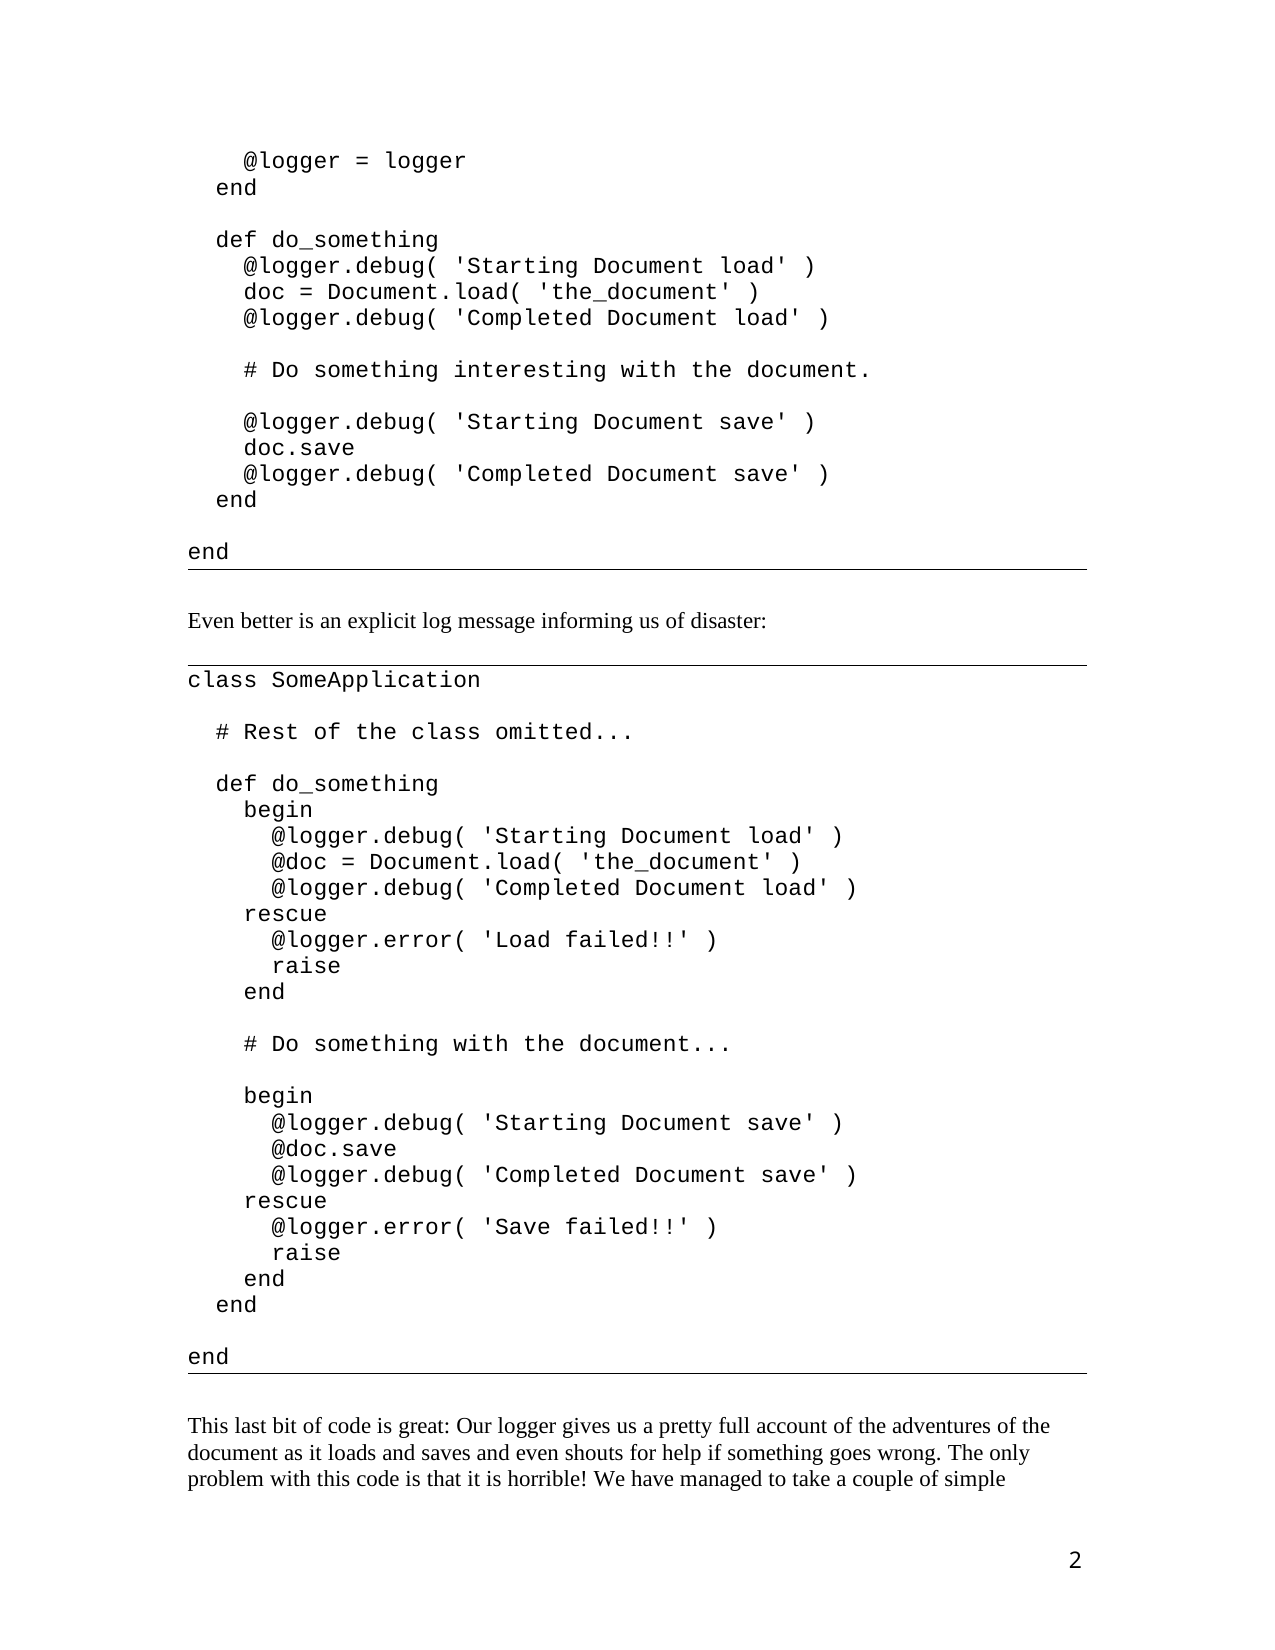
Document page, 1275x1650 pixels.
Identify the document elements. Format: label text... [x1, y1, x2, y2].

text rescue [187, 1189, 1087, 1215]
text @logger.error( 'Save failed!!' ) [187, 1215, 1087, 1241]
text def do_something [187, 228, 1087, 254]
text end [187, 1345, 1087, 1374]
text @doc.save [187, 1137, 1087, 1163]
text end [187, 541, 1087, 570]
text @logger.debug( 'Starting Document load' ) [187, 254, 1087, 280]
text @logger.error( 'Load failed!!' ) [187, 929, 1087, 955]
text @logger.debug( 'Completed Document save' ) [187, 462, 1087, 488]
text This last bit of code is great: Our logger gives us a pretty full account of the adventures of the document as it loads and saves and even shouts for help if something goes wrong. The only problem with this code is that it is horrible! We have managed to take a couple of simple [187, 1412, 1087, 1492]
text raise [187, 955, 1087, 981]
text end [187, 1293, 1087, 1319]
text # Rest of the class omitted... [187, 720, 1087, 746]
text @doc = Document.load( 'the_document' ) [187, 851, 1087, 877]
text doc = Document.load( 'the_document' ) [187, 280, 1087, 306]
text @logger.debug( 'Completed Document load' ) [187, 306, 1087, 332]
text @logger = logger [187, 150, 1087, 176]
text class SomeApplication [187, 666, 1087, 694]
text end [187, 488, 1087, 514]
text begin [187, 798, 1087, 824]
text # Do something with the document... [187, 1033, 1087, 1059]
text end [187, 176, 1087, 202]
text def do_something [187, 772, 1087, 798]
text end [187, 1267, 1087, 1293]
text rescue [187, 903, 1087, 929]
text @logger.debug( 'Completed Document load' ) [187, 877, 1087, 903]
text end [187, 981, 1087, 1007]
text @logger.debug( 'Starting Document load' ) [187, 824, 1087, 851]
text doc.save [187, 436, 1087, 462]
text # Do something interesting with the document. [187, 358, 1087, 384]
text @logger.debug( 'Starting Document save' ) [187, 410, 1087, 436]
text begin [187, 1085, 1087, 1111]
text raise [187, 1241, 1087, 1267]
text @logger.debug( 'Starting Document save' ) [187, 1111, 1087, 1137]
text @logger.debug( 'Completed Document save' ) [187, 1163, 1087, 1189]
text Even better is an explicit log message informing us of disaster: [187, 607, 1087, 634]
